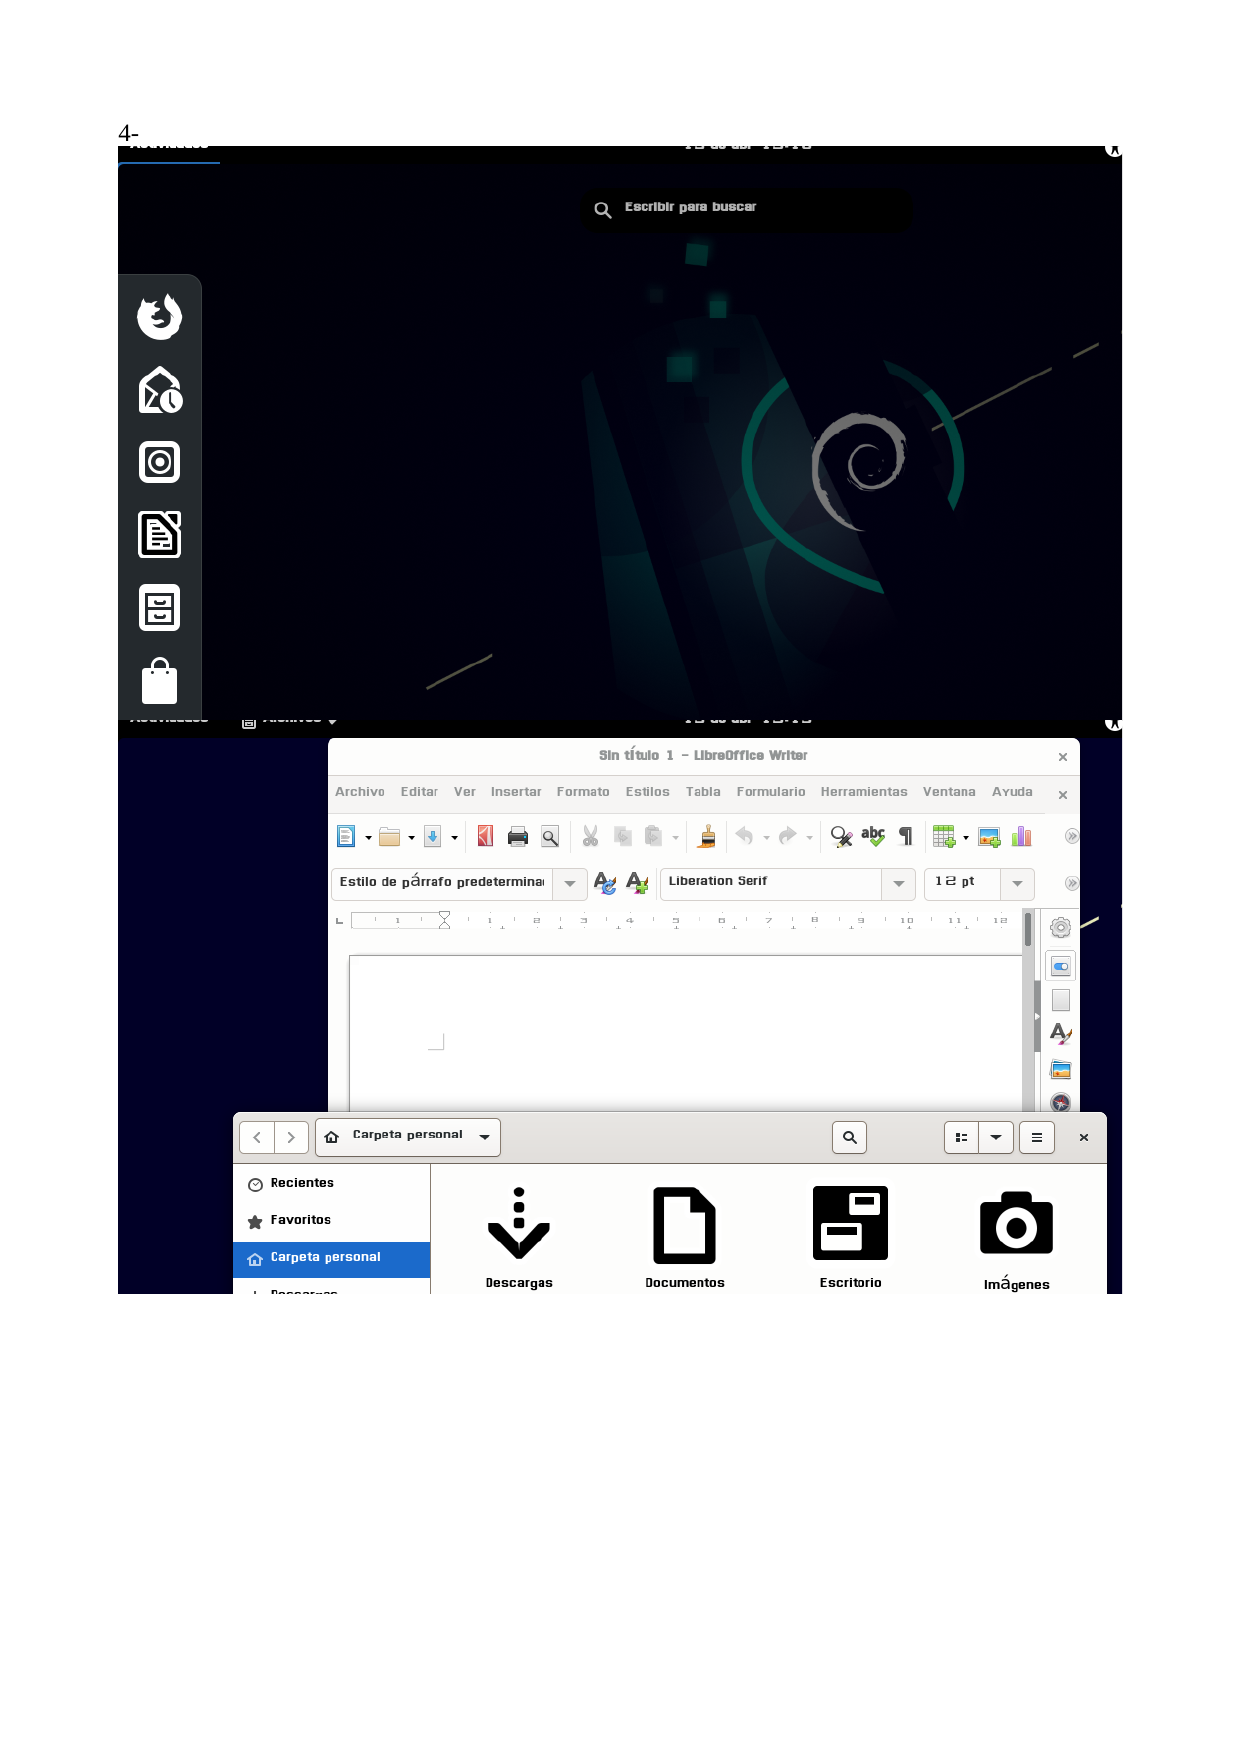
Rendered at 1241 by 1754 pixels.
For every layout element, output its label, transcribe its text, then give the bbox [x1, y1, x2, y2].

text ­4- [118, 118, 1122, 146]
